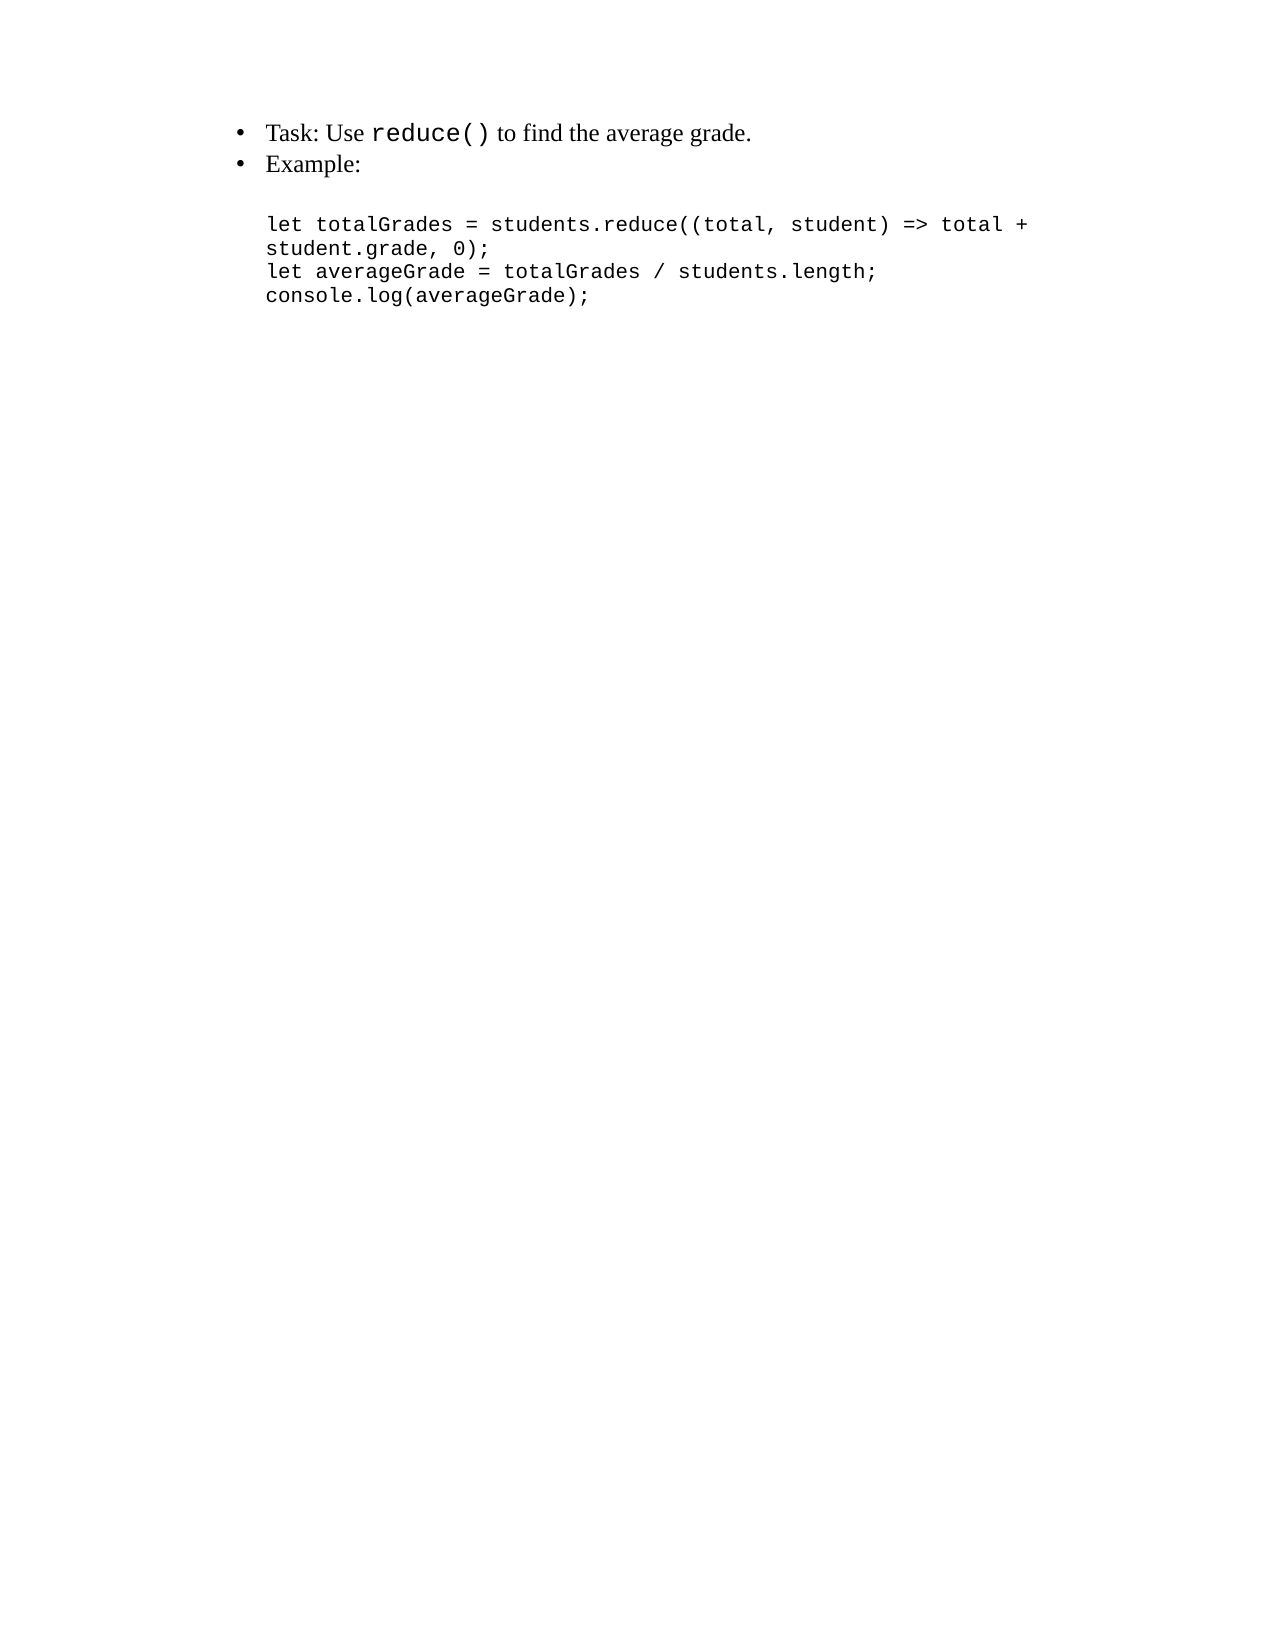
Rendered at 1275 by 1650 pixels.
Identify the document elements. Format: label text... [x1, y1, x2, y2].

list Example: [236, 149, 1157, 178]
list Task: Use reduce() to find the average grade. [236, 118, 1157, 149]
list let totalGrades = students.reduce((total, student) => total + student.grade, 0); [236, 214, 1157, 261]
list let averageGrade = totalGrades / students.length; [236, 261, 1157, 285]
list console.log(averageGrade); [236, 285, 1157, 308]
